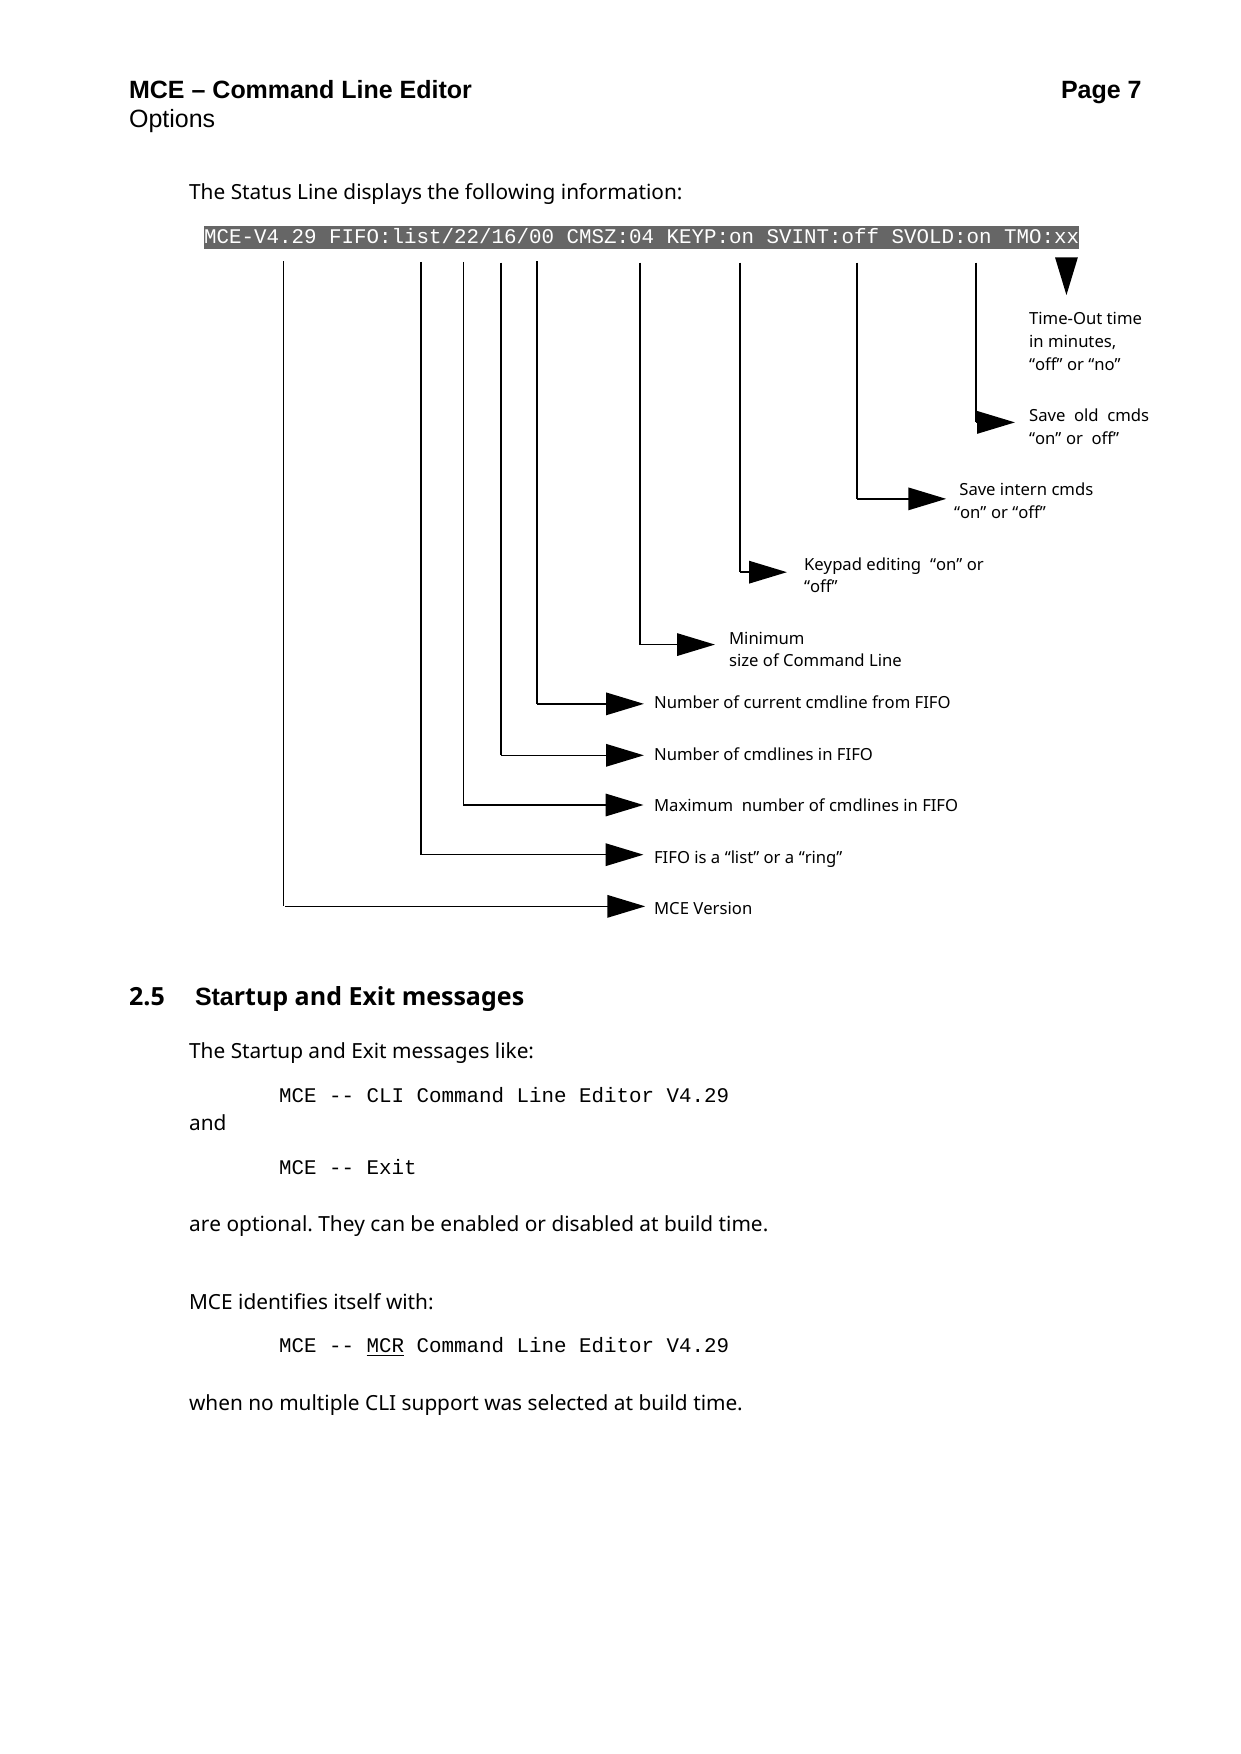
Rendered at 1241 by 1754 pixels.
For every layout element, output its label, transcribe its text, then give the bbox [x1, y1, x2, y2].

text MCE-V4.29 FIFO:list/22/16/00 CMSZ:04 KEYP:on SVINT:off SVOLD:on TMO:xx [204, 226, 1088, 249]
text Time-Out time [1029, 307, 1191, 329]
text MCE identifies itself with: [189, 1287, 1159, 1315]
text MCE -- CLI Command Line Editor V4.29 [279, 1085, 1159, 1108]
text when no multiple CLI support was selected at build time. [189, 1388, 1159, 1416]
text Save old cmds [1029, 404, 1191, 426]
text The Startup and Exit messages like: [189, 1036, 1159, 1064]
text “off” [804, 575, 1191, 597]
text Save intern cmds [954, 478, 1191, 501]
text MCE -- MCR Command Line Editor V4.29 [279, 1336, 1159, 1359]
text Minimum [729, 626, 1191, 649]
text MCE -- Exit [279, 1157, 1159, 1181]
text The Status Line displays the following information: [189, 177, 1159, 206]
text MCE Version [654, 897, 1191, 919]
text in minutes, [1029, 329, 1191, 352]
text and [189, 1108, 1159, 1137]
text Keypad editing “on” or [804, 552, 1191, 575]
text Maximum number of cmdlines in FIFO [654, 794, 1191, 816]
subtitle Startup and Exit messages [129, 978, 1159, 1012]
text size of Command Line [729, 649, 1191, 672]
text Number of cmdlines in FIFO [654, 742, 1191, 765]
text “off” or “no” [1029, 352, 1191, 375]
text “on” or off” [1029, 426, 1191, 449]
text “on” or “off” [954, 501, 1191, 523]
text Number of current cmdline from FIFO [654, 691, 1191, 713]
text are optional. They can be enabled or disabled at build time. [189, 1209, 1159, 1238]
text FIFO is a “list” or a “ring” [654, 845, 1191, 868]
